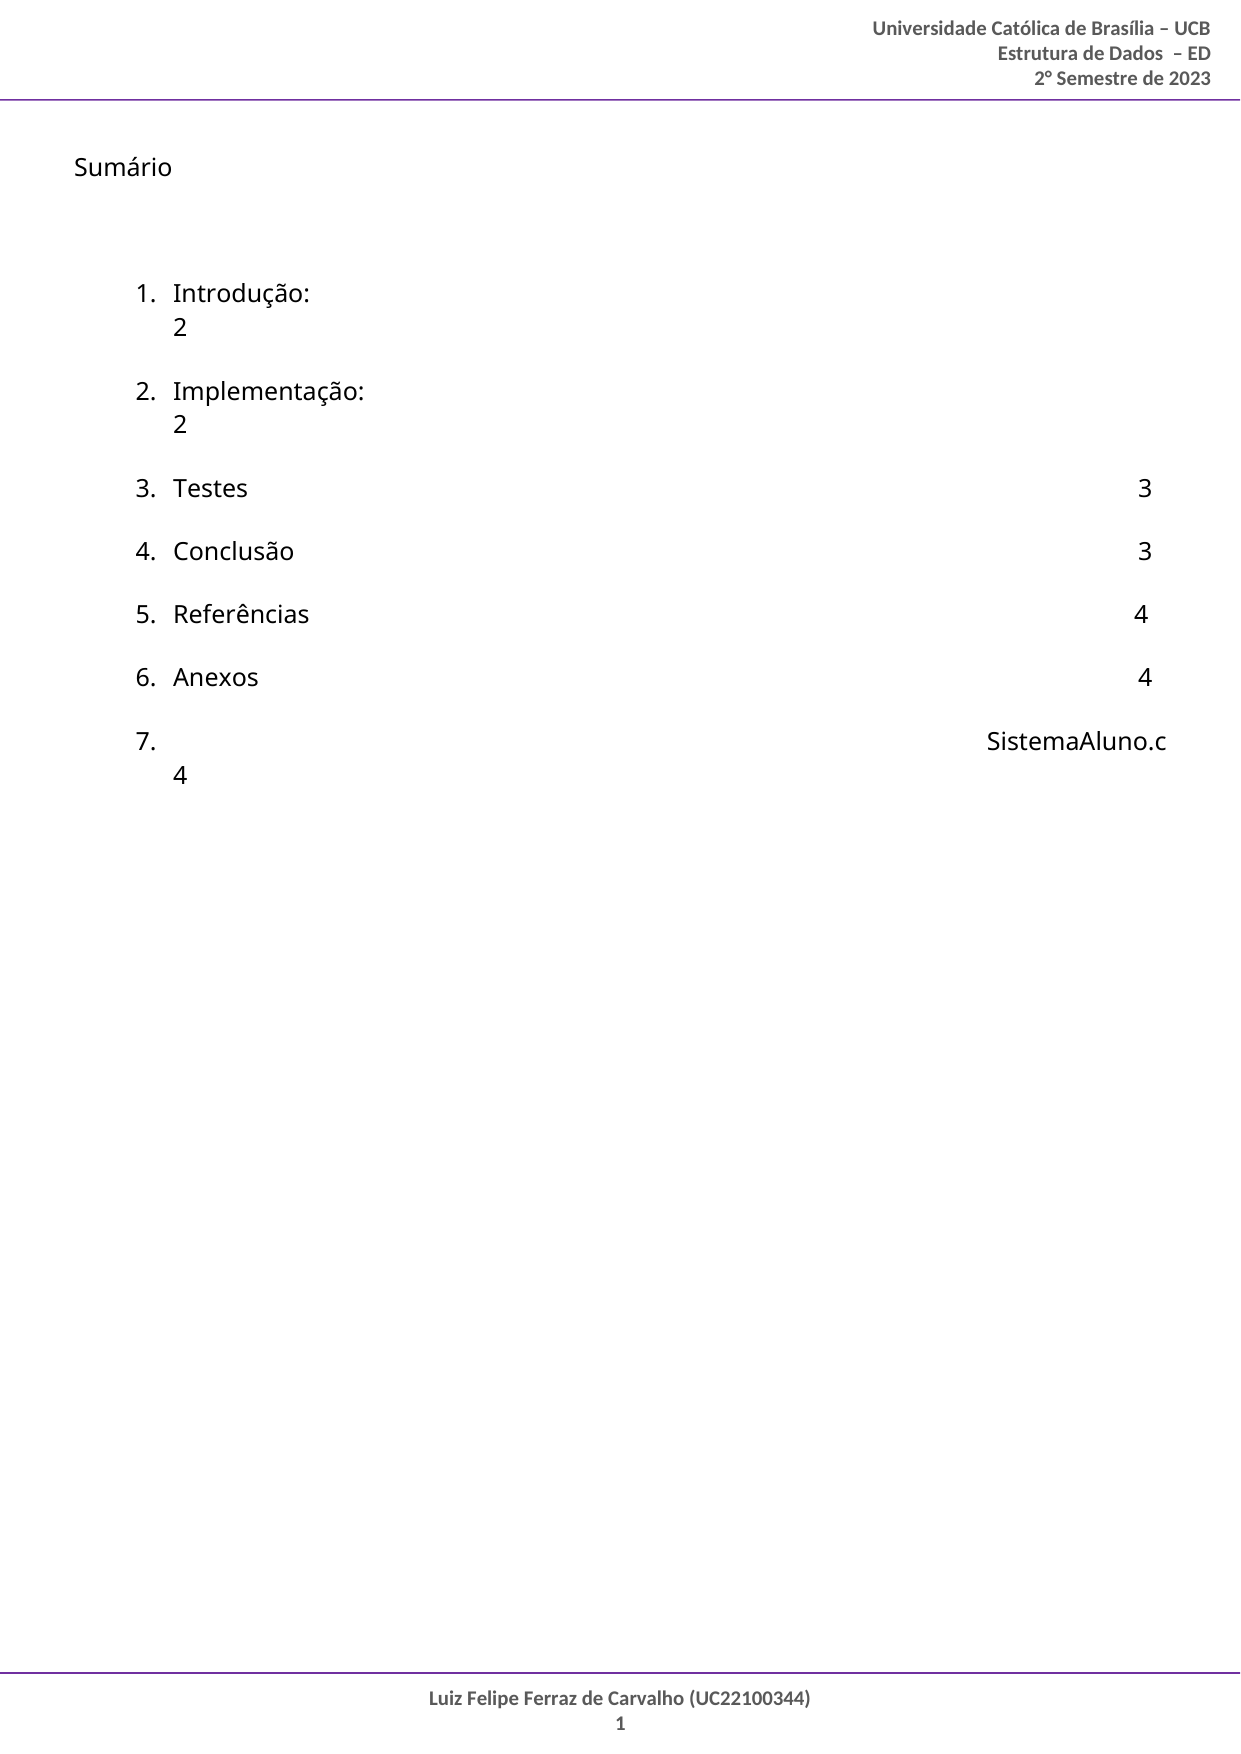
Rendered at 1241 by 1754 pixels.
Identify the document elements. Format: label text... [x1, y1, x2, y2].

list Testes 3 [135, 470, 1166, 504]
list Introdução: 2 [135, 276, 1166, 344]
list Referências 4 [135, 597, 1166, 631]
list Conclusão 3 [135, 534, 1166, 568]
list Anexos 4 [135, 660, 1166, 694]
text Sumário [74, 149, 1166, 183]
list Implementação: 2 [135, 373, 1166, 441]
list SistemaAluno.c 4 [135, 723, 1166, 791]
